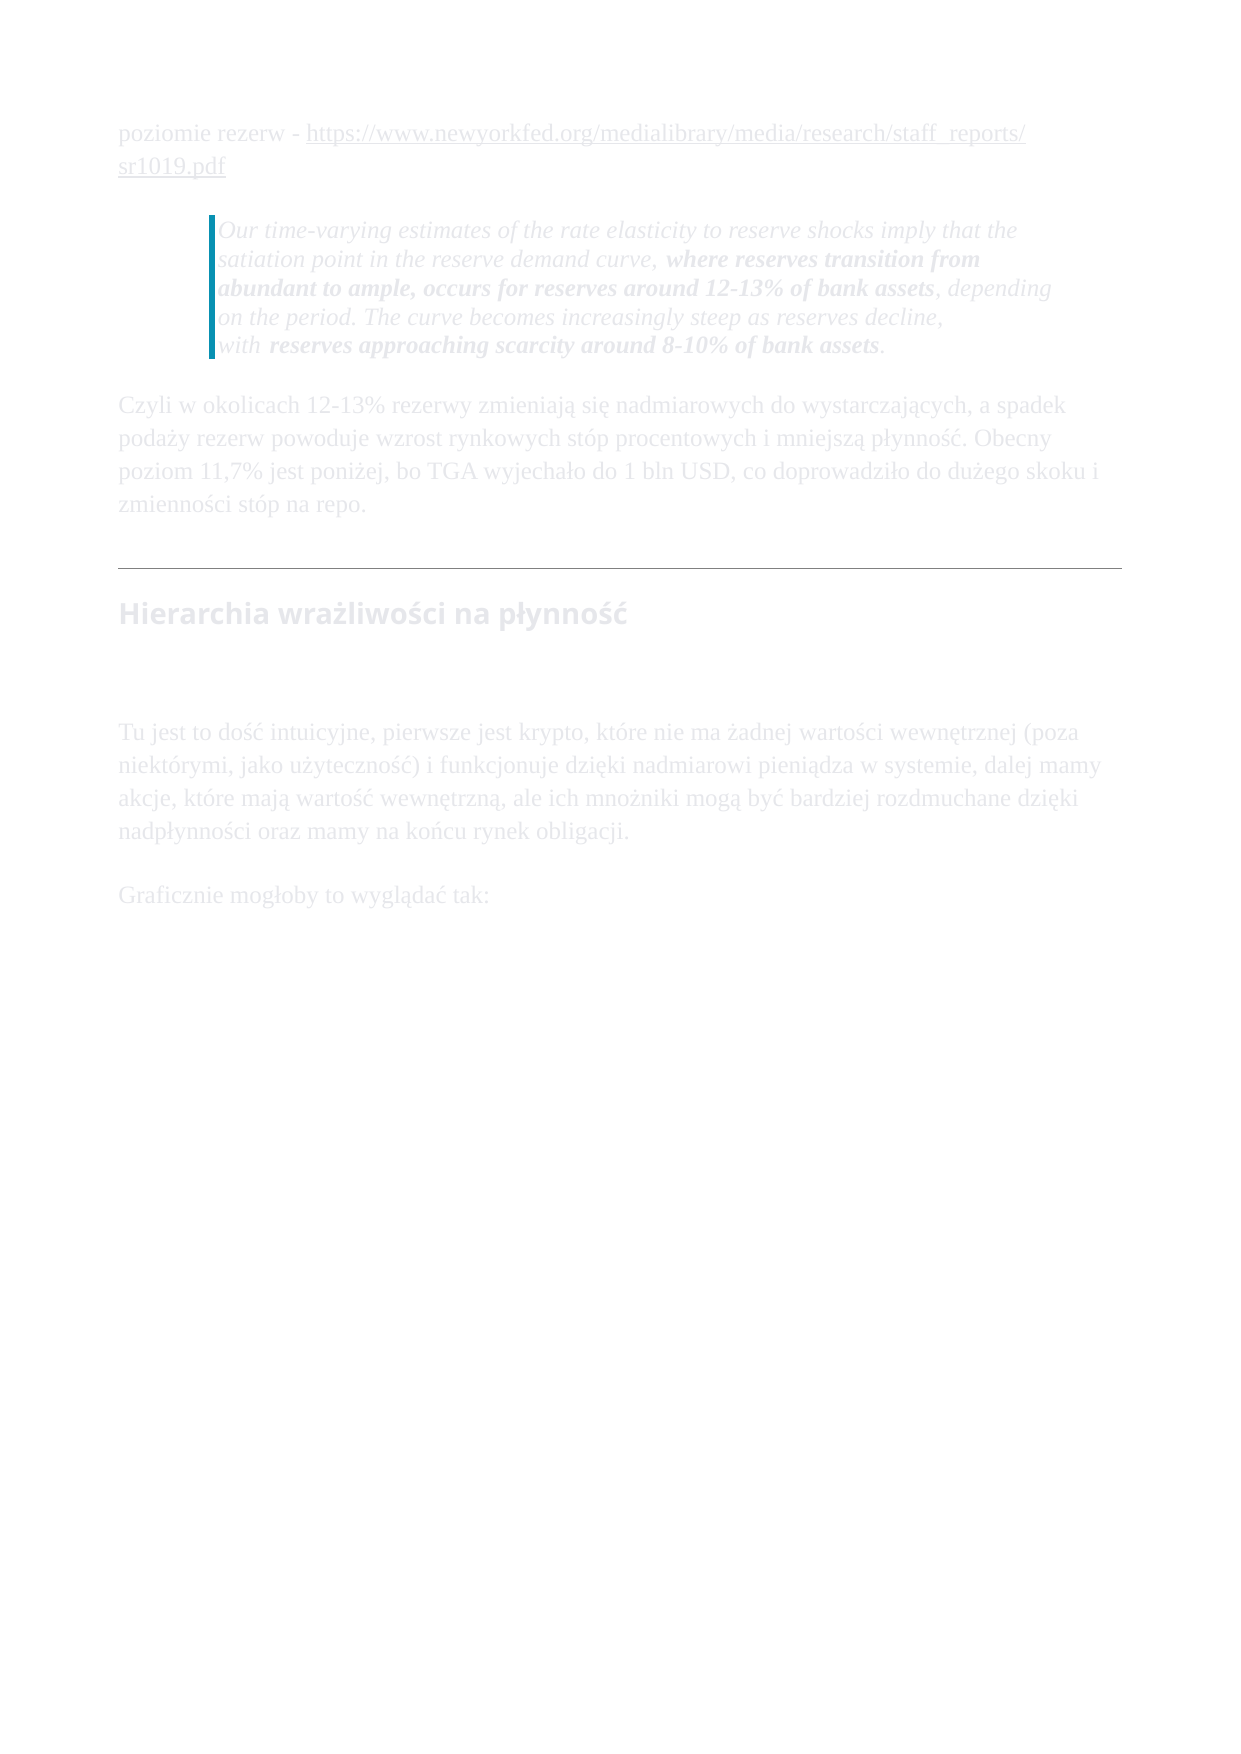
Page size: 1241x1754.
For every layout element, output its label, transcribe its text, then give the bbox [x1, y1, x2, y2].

text Czyli w okolicach 12-13% rezerwy zmieniają się nadmiarowych do wystarczających, a spadek podaży rezerw powoduje wzrost rynkowych stóp procentowych i mniejszą płynność. Obecny poziom 11,7% jest poniżej, bo TGA wyjechało do 1 bln USD, co doprowadziło do dużego skoku i zmienności stóp na repo. [118, 390, 1122, 518]
text poziomie rezerw - https://www.newyorkfed.org/medialibrary/media/research/staff_reports/sr1019.pdf [118, 118, 1122, 180]
text Tu jest to dość intuicyjne, pierwsze jest krypto, które nie ma żadnej wartości wewnętrznej (poza niektórymi, jako użyteczność) i funkcjonuje dzięki nadmiarowi pieniądza w systemie, dalej mamy akcje, które mają wartość wewnętrzną, ale ich mnożniki mogą być bardziej rozdmuchane dzięki nadpłynności oraz mamy na końcu rynek obligacji. [118, 717, 1122, 844]
subtitle Hierarchia wrażliwości na płynność [118, 593, 1122, 633]
text Graficznie mogłoby to wyglądać tak: [118, 880, 1122, 909]
text Our time-varying estimates of the rate elasticity to reserve shocks imply that the satiation point in the reserve demand curve, where reserves transition from abundant to ample, occurs for reserves around 12-13% of bank assets, depending on the period. The curve becomes increasingly steep as reserves decline, with reserves approaching scarcity around 8-10% of bank assets. [215, 215, 1063, 359]
